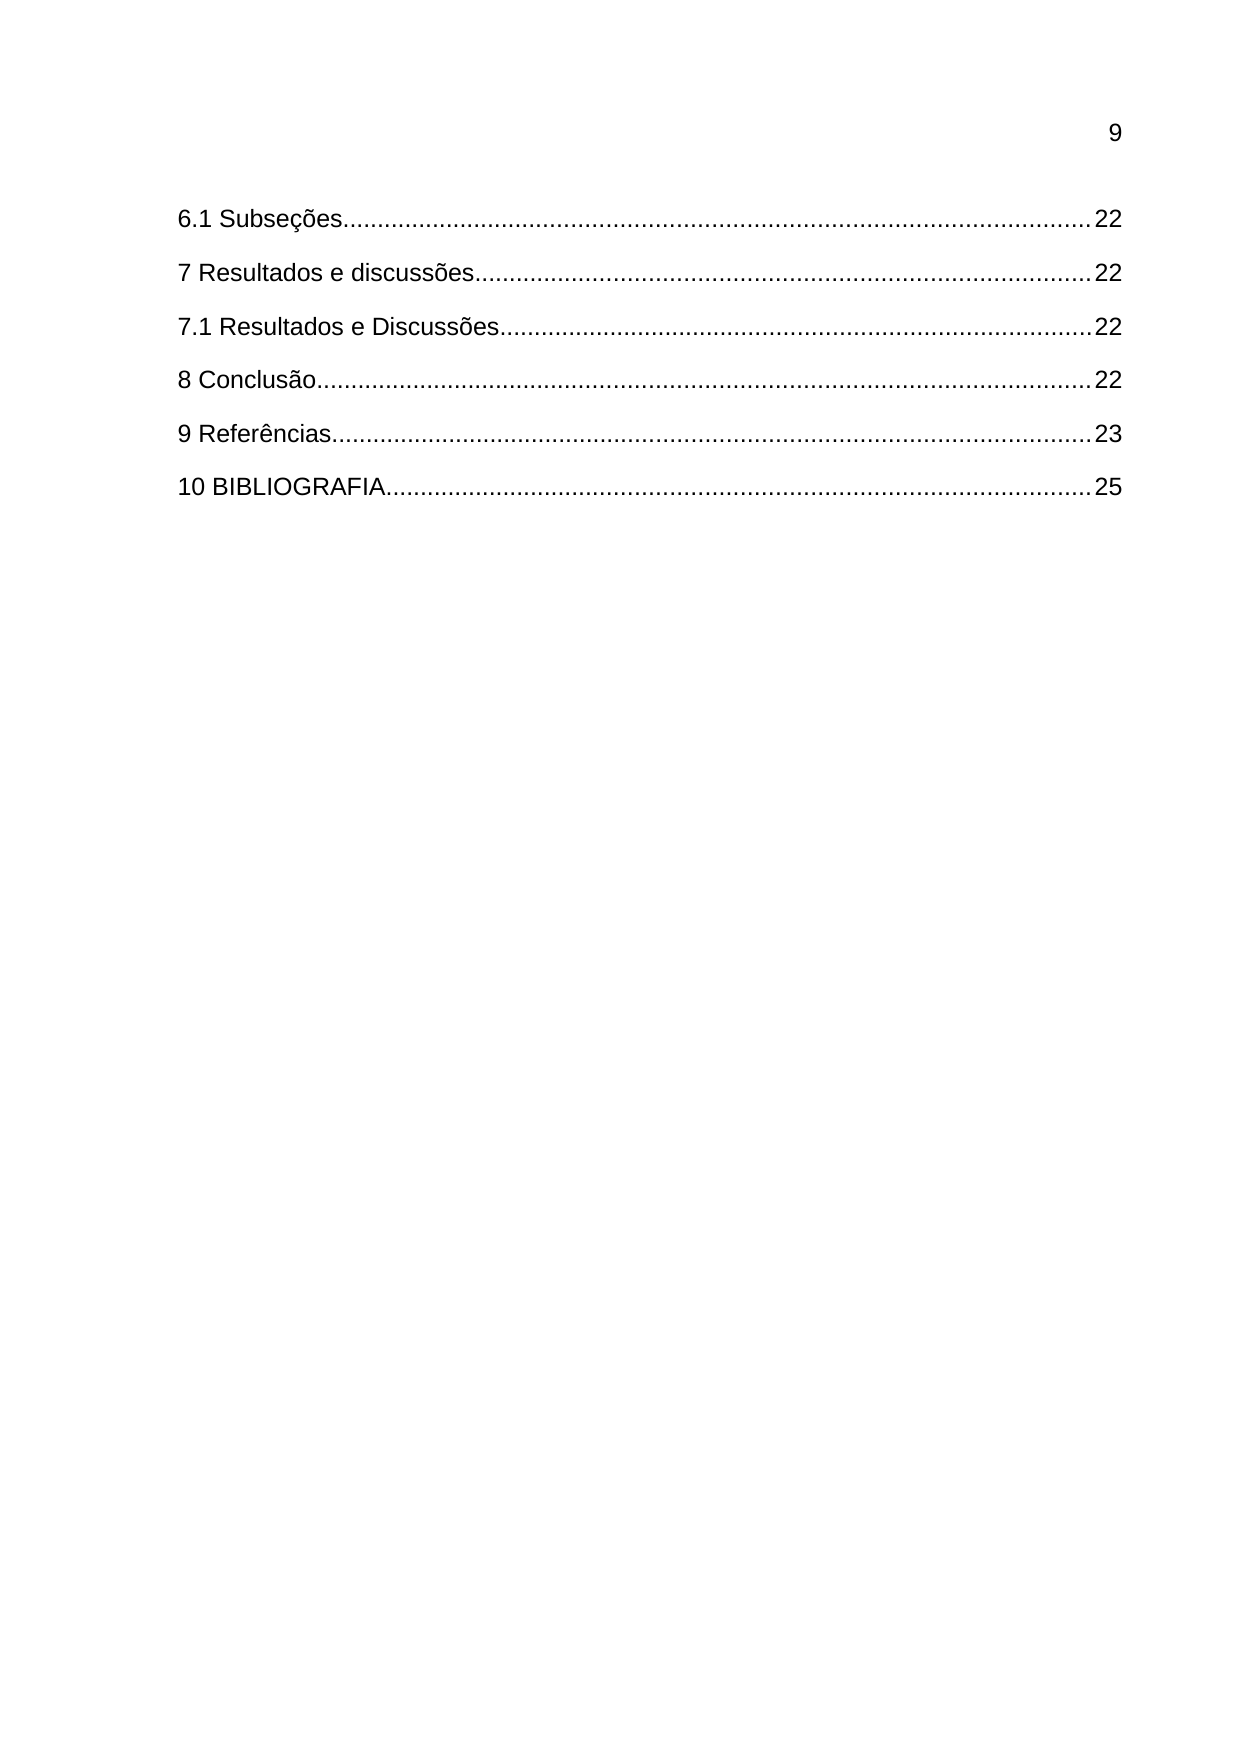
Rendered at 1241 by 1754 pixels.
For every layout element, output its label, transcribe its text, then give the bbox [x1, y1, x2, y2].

text 7.1 Resultados e Discussões 22 [177, 311, 1122, 340]
text 7 Resultados e discussões 22 [177, 258, 1122, 287]
text 6.1 Subseções 22 [177, 204, 1122, 233]
text 8 Conclusão 22 [177, 365, 1122, 394]
text 9 Referências 23 [177, 418, 1122, 447]
text 10 BIBLIOGRAFIA 25 [177, 472, 1122, 501]
